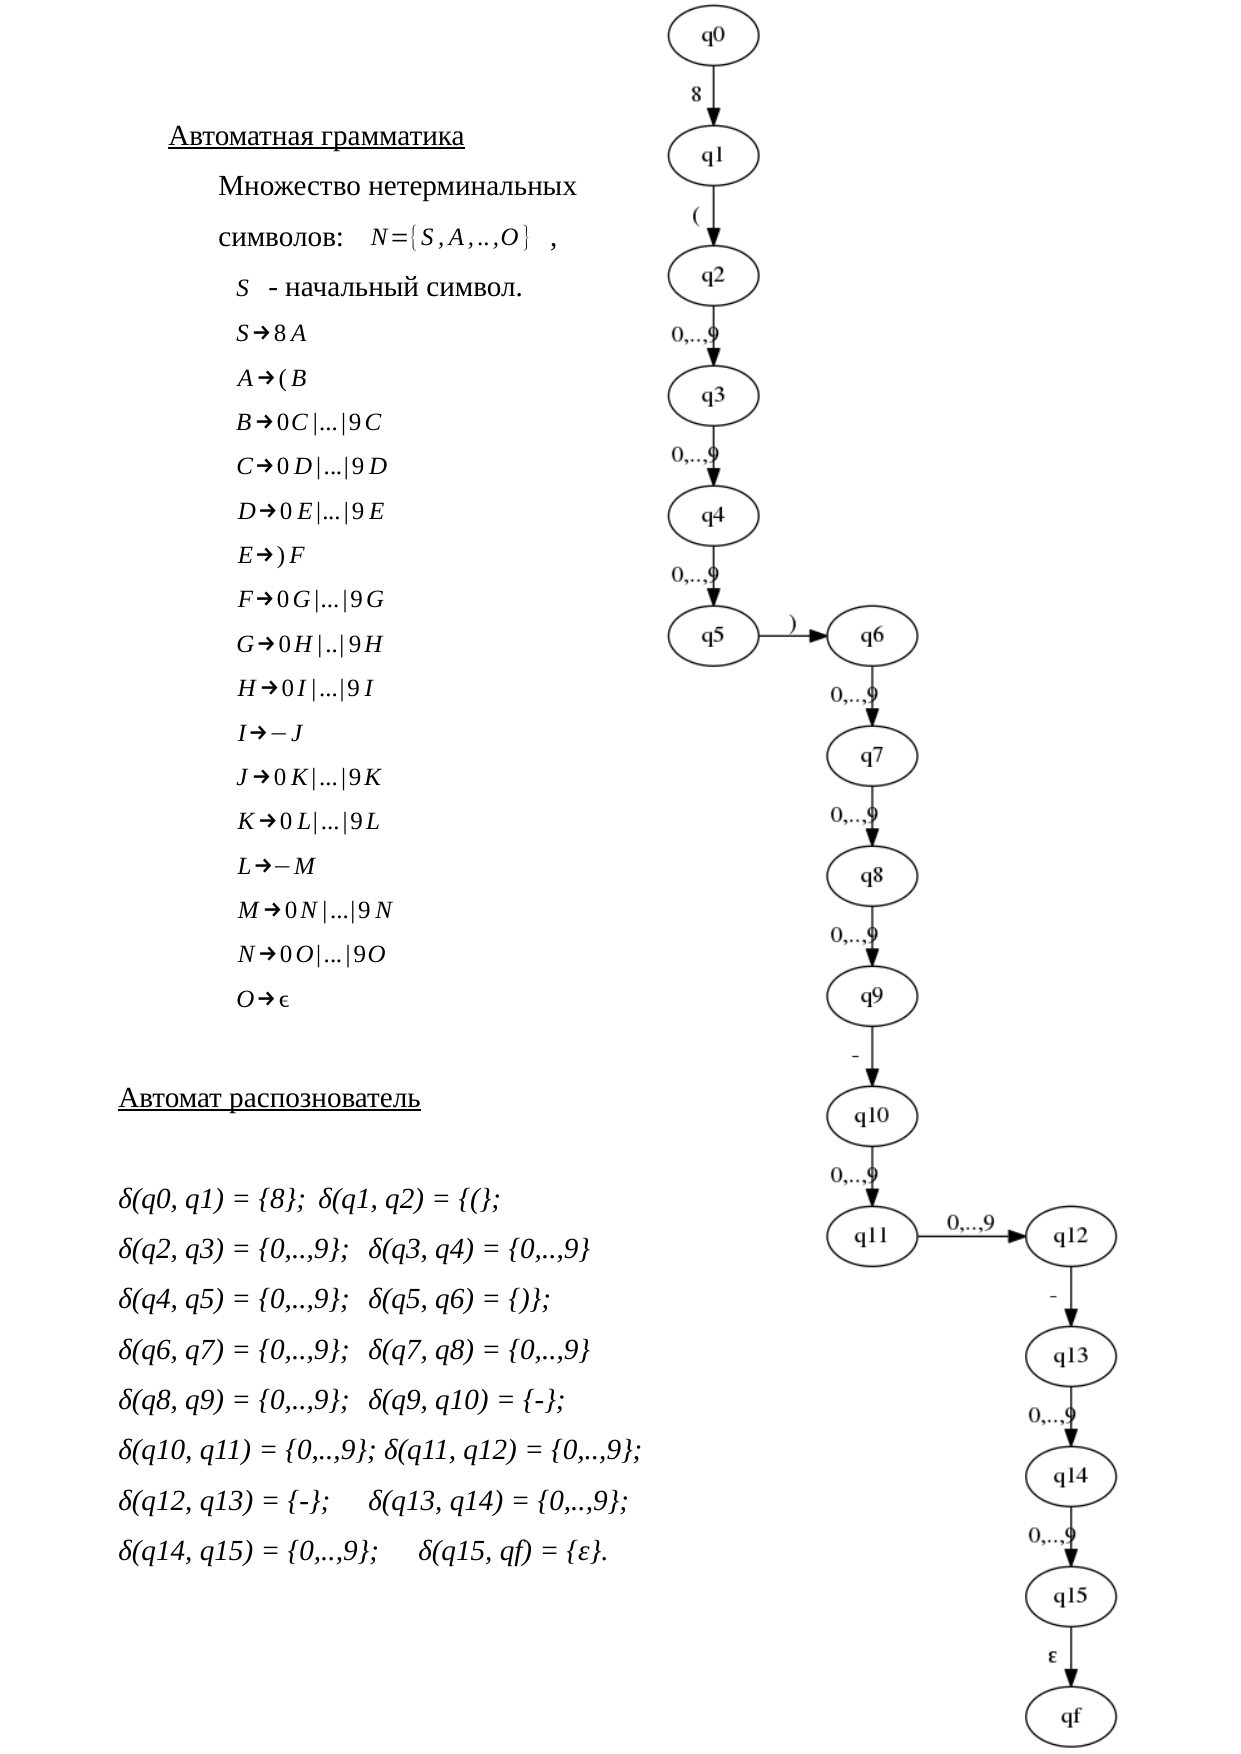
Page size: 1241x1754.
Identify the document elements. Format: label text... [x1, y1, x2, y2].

picture [662, 0, 1123, 1754]
list δ(q2, q3) = {0,..,9}; δ(q3, q4) = {0,..,9} [118, 1231, 662, 1265]
list δ(q4, q5) = {0,..,9}; δ(q5, q6) = {)}; [118, 1281, 662, 1315]
list δ(q14, q15) = {0,..,9}; δ(q15, qf) = {ε}. [118, 1533, 662, 1567]
list δ(q0, q1) = {8}; δ(q1, q2) = {(}; [118, 1181, 662, 1214]
list Автомат распознователь [118, 1080, 662, 1114]
list Автоматная грамматика [168, 118, 662, 152]
list δ(q8, q9) = {0,..,9}; δ(q9, q10) = {-}; [118, 1382, 662, 1416]
list δ(q6, q7) = {0,..,9}; δ(q7, q8) = {0,..,9} [118, 1332, 662, 1365]
list δ(q12, q13) = {-}; δ(q13, q14) = {0,..,9}; [118, 1483, 662, 1516]
list δ(q10, q11) = {0,..,9}; δ(q11, q12) = {0,..,9}; [118, 1432, 662, 1466]
list Множество нетерминальных символов: , - начальный символ. [218, 168, 662, 303]
